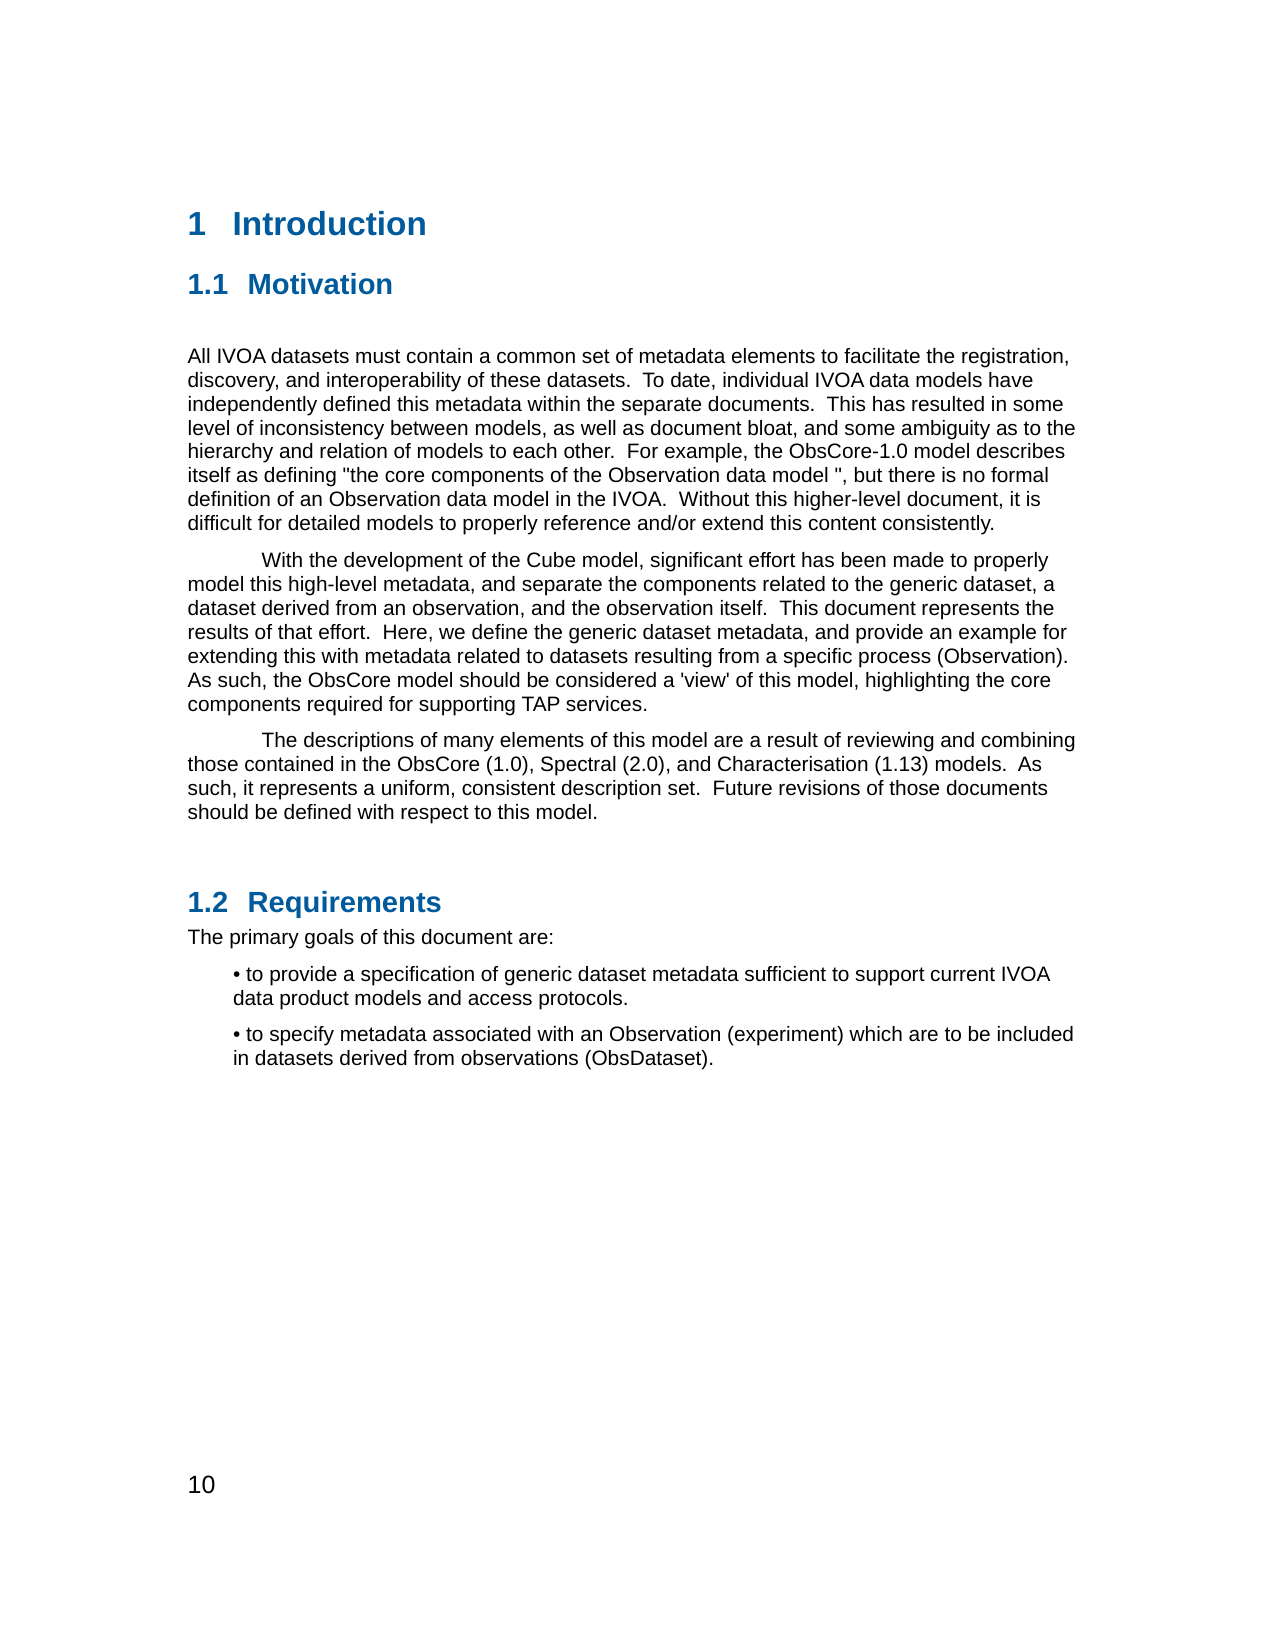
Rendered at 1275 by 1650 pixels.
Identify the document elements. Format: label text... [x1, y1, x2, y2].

subtitle Motivation [187, 267, 1087, 301]
text All IVOA datasets must contain a common set of metadata elements to facilitate the registration, discovery, and interoperability of these datasets. To date, individual IVOA data models have independently defined this metadata within the separate documents. This has resulted in some level of inconsistency between models, as well as document bloat, and some ambiguity as to the hierarchy and relation of models to each other. For example, the ObsCore-1.0 model describes itself as defining "the core components of the Observation data model ", but there is no formal definition of an Observation data model in the IVOA. Without this higher-level document, it is difficult for detailed models to properly reference and/or extend this content consistently. [187, 343, 1087, 535]
text The descriptions of many elements of this model are a result of reviewing and combining those contained in the ObsCore (1.0), Spectral (2.0), and Characterisation (1.13) models. As such, it represents a uniform, consistent description set. Future revisions of those documents should be defined with respect to this model. [187, 728, 1087, 824]
subtitle Requirements [187, 885, 1087, 919]
text • to provide a speciﬁcation of generic dataset metadata sufficient to support current IVOA data product models and access protocols. [233, 961, 1087, 1009]
text The primary goals of this document are: [187, 925, 1087, 949]
subtitle Introduction [187, 204, 1087, 242]
text With the development of the Cube model, significant effort has been made to properly model this high-level metadata, and separate the components related to the generic dataset, a dataset derived from an observation, and the observation itself. This document represents the results of that effort. Here, we define the generic dataset metadata, and provide an example for extending this with metadata related to datasets resulting from a specific process (Observation). As such, the ObsCore model should be considered a 'view' of this model, highlighting the core components required for supporting TAP services. [187, 548, 1087, 715]
text • to specify metadata associated with an Observation (experiment) which are to be included in datasets derived from observations (ObsDataset). [233, 1022, 1087, 1070]
